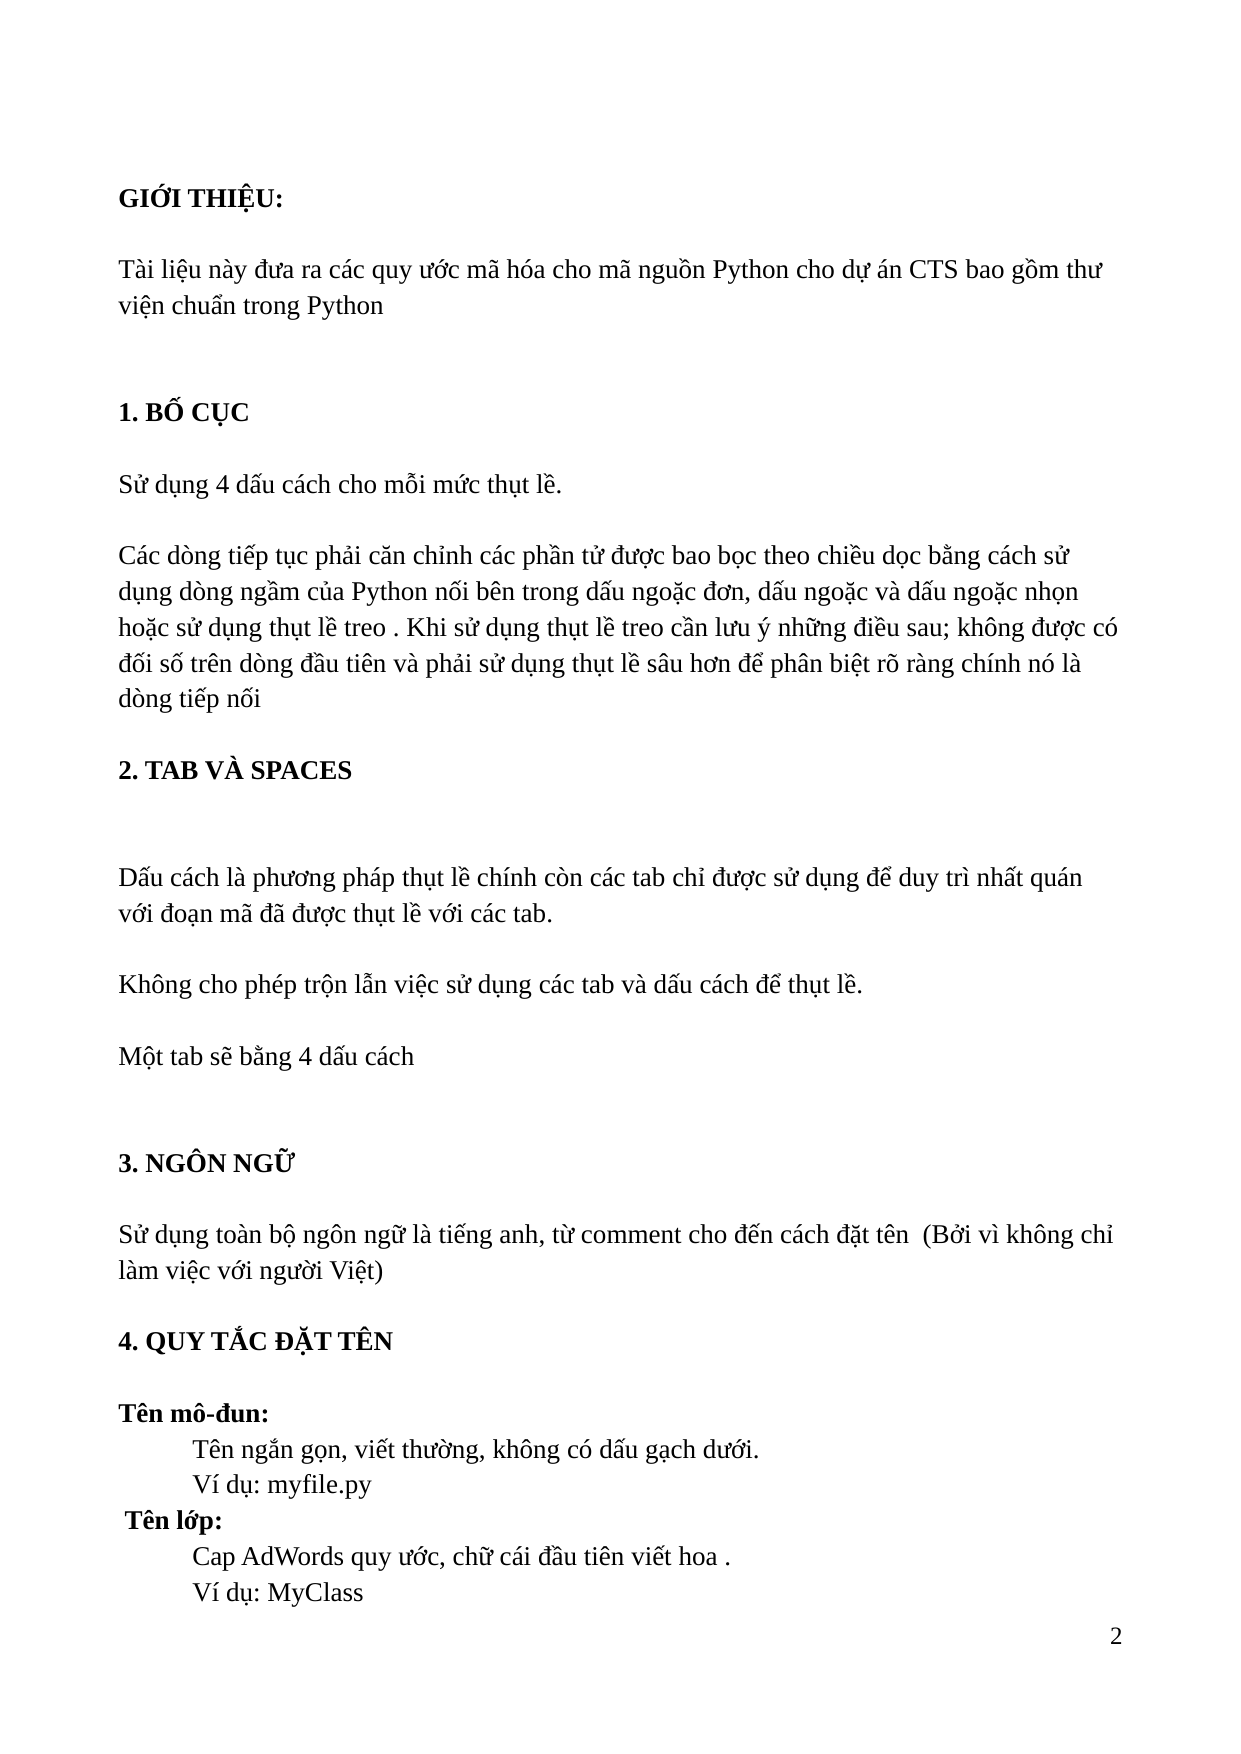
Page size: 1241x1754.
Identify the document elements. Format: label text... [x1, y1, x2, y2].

text GIỚI THIỆU: [118, 182, 1122, 213]
text Tên mô-đun: [118, 1397, 1122, 1428]
text Sử dụng toàn bộ ngôn ngữ là tiếng anh, từ comment cho đến cách đặt tên (Bởi vì không chỉ làm việc với người Việt) [118, 1218, 1122, 1285]
text 4. QUY TẮC ĐẶT TÊN [118, 1326, 1122, 1357]
text 3. NGÔN NGỮ [118, 1147, 1122, 1178]
text 1. BỐ CỤC [118, 397, 1122, 428]
text Dấu cách là phương pháp thụt lề chính còn các tab chỉ được sử dụng để duy trì nhất quán với đoạn mã đã được thụt lề với các tab. Không cho phép trộn lẫn việc sử dụng các tab và dấu cách để thụt lề. [118, 861, 1122, 999]
text Sử dụng 4 dấu cách cho mỗi mức thụt lề. Các dòng tiếp tục phải căn chỉnh các phần tử được bao bọc theo chiều dọc bằng cách sử dụng dòng ngầm của Python nối bên trong dấu ngoặc đơn, dấu ngoặc và dấu ngoặc nhọn hoặc sử dụng thụt lề treo . Khi sử dụng thụt lề treo cần lưu ý những điều sau; không được có đối số trên dòng đầu tiên và phải sử dụng thụt lề sâu hơn để phân biệt rõ ràng chính nó là dòng tiếp nối [118, 468, 1122, 713]
text 2. TAB VÀ SPACES [118, 754, 1122, 785]
text Tên ngắn gọn, viết thường, không có dấu gạch dưới. Ví dụ: myfile.py Tên lớp: Cap AdWords quy ước, chữ cái đầu tiên viết hoa . Ví dụ: MyClass [118, 1433, 1122, 1607]
text Một tab sẽ bằng 4 dấu cách [118, 1040, 1122, 1142]
text Tài liệu này đưa ra các quy ước mã hóa cho mã nguồn Python cho dự án CTS bao gồm thư viện chuẩn trong Python [118, 254, 1122, 321]
